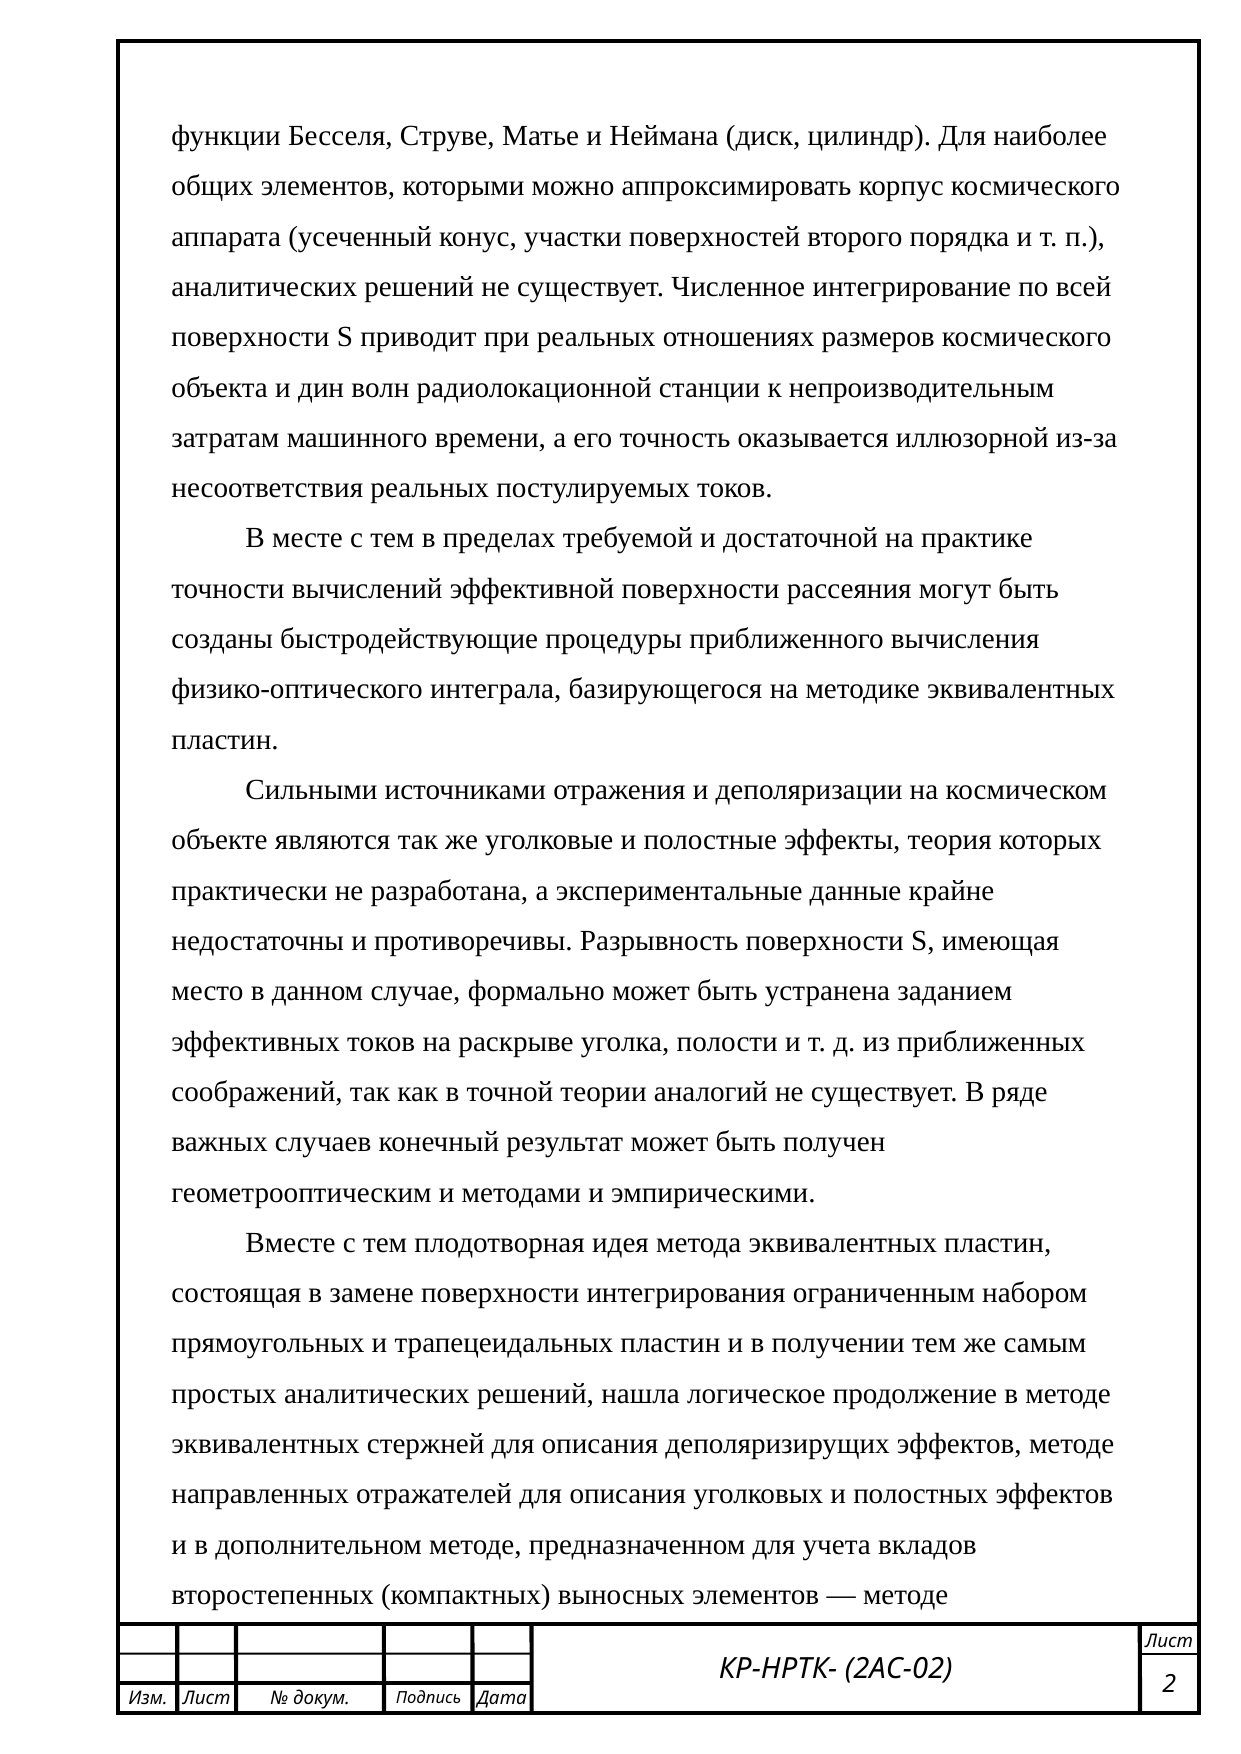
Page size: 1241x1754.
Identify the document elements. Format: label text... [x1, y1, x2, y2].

text В месте с тем в пределах требуемой и достаточной на практике точности вычислений эффективной поверхности рассеяния могут быть созданы быстродействующие процедуры приближенного вычисления физико-оптического интеграла, базирующегося на методике эквивалентных пластин. [171, 521, 1122, 755]
text Вместе с тем плодотворная идея метода эквивалентных пластин, состоящая в замене поверхности интегрирования ограниченным набором прямоугольных и трапецеидальных пластин и в получении тем же самым простых аналитических решений, нашла логическое продолжение в методе эквивалентных стержней для описания деполяризирущих эффектов, методе направленных отражателей для описания уголковых и полостных эффектов и в дополнительном методе, предназначенном для учета вкладов второстепенных (компактных) выносных элементов — методе [171, 1225, 1122, 1611]
text Сильными источниками отражения и деполяризации на космическом объекте являются так же уголковые и полостные эффекты, теория которых практически не разработана, а экспериментальные данные крайне недостаточны и противоречивы. Разрывность поверхности S, имеющая место в данном случае, формально может быть устранена заданием эффективных токов на раскрыве уголка, полости и т. д. из приближенных соображений, так как в точной теории аналогий не существует. В ряде важных случаев конечный результат может быть получен геометрооптическим и методами и эмпирическими. [171, 772, 1122, 1208]
text функции Бесселя, Струве, Матье и Неймана (диск, цилиндр). Для наиболее общих элементов, которыми можно аппроксимировать корпус космического аппарата (усеченный конус, участки поверхностей второго порядка и т. п.), аналитических решений не существует. Численное интегрирование по всей поверхности S приводит при реальных отношениях размеров космического объекта и дин волн радиолокационной станции к непроизводительным затратам машинного времени, а его точность оказывается иллюзорной из-за несоответствия реальных постулируемых токов. [171, 118, 1122, 504]
